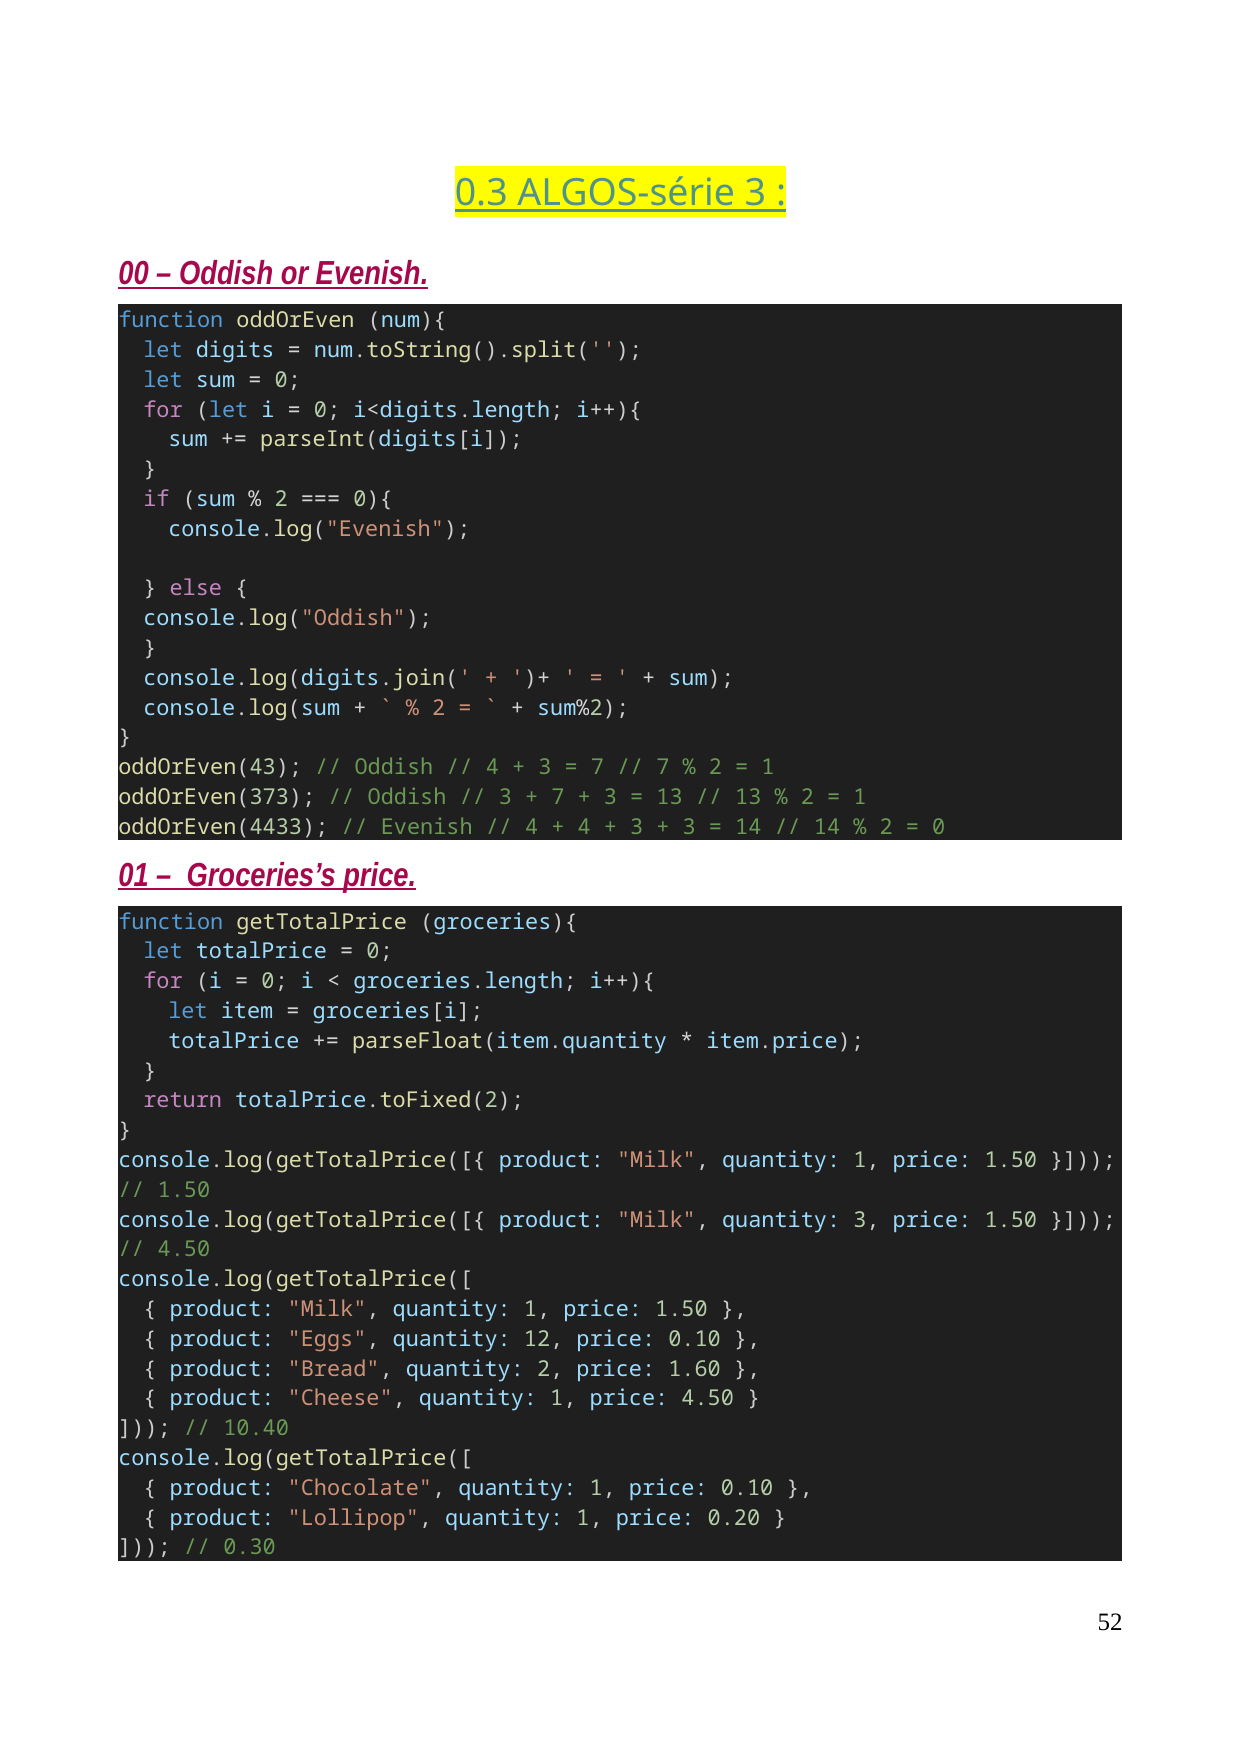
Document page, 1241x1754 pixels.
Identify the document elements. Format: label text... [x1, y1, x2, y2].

subtitle 01 – Groceries’s price. [118, 855, 1122, 893]
table_header function getTotalPrice (groceries){ let totalPrice = 0; for (i = 0; i < groceries.length; i++){ let item = groceries[i]; totalPrice += parseFloat(item.quantity * item.price); } return totalPrice.toFixed(2); } console.log(getTotalPrice([{ product: "Milk", quantity: 1, price: 1.50 }])); // 1.50 console.log(getTotalPrice([{ product: "Milk", quantity: 3, price: 1.50 }])); // 4.50 console.log(getTotalPrice([ { product: "Milk", quantity: 1, price: 1.50 }, { product: "Eggs", quantity: 12, price: 0.10 }, { product: "Bread", quantity: 2, price: 1.60 }, { product: "Cheese", quantity: 1, price: 4.50 } ])); // 10.40 console.log(getTotalPrice([ { product: "Chocolate", quantity: 1, price: 0.10 }, { product: "Lollipop", quantity: 1, price: 0.20 } ])); // 0.30 [118, 906, 1122, 1561]
table_header function oddOrEven (num){ let digits = num.toString().split(''); let sum = 0; for (let i = 0; i<digits.length; i++){ sum += parseInt(digits[i]); } if (sum % 2 === 0){ console.log("Evenish"); } else { console.log("Oddish"); } console.log(digits.join(' + ')+ ' = ' + sum); console.log(sum + ` % 2 = ` + sum%2); } oddOrEven(43); // Oddish // 4 + 3 = 7 // 7 % 2 = 1 oddOrEven(373); // Oddish // 3 + 7 + 3 = 13 // 13 % 2 = 1 oddOrEven(4433); // Evenish // 4 + 4 + 3 + 3 = 14 // 14 % 2 = 0 [118, 304, 1122, 840]
subtitle 00 – Oddish or Evenish. [118, 253, 1122, 292]
text 0.3 ALGOS-série 3 : [118, 166, 1122, 217]
